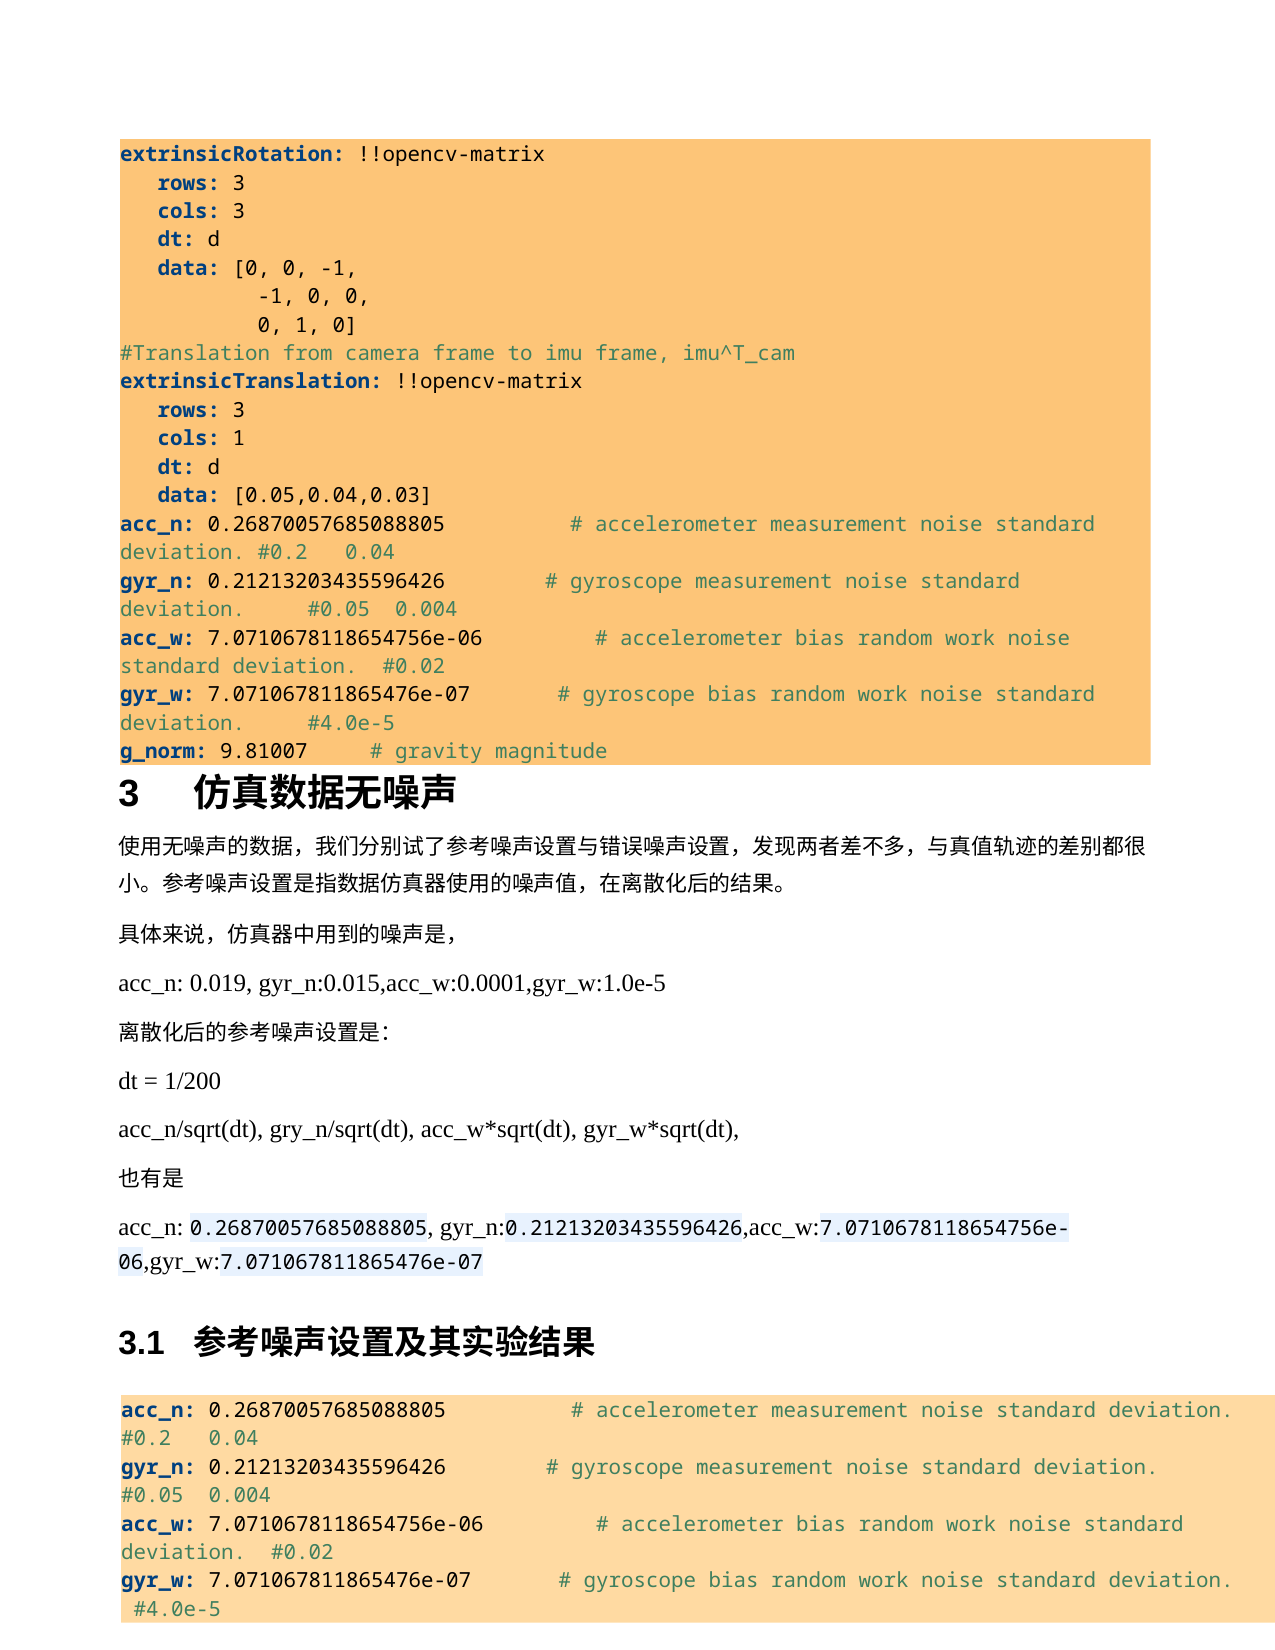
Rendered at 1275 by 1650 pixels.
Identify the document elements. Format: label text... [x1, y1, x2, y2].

text acc_n: 0.26870057685088805, gyr_n:0.21213203435596426,acc_w:7.0710678118654756e-06,gyr_w:7.071067811865476e-07 [118, 1212, 1157, 1276]
text 也有是 [118, 1161, 1157, 1193]
text acc_n/sqrt(dt), gry_n/sqrt(dt), acc_w*sqrt(dt), gyr_w*sqrt(dt), [118, 1114, 1157, 1142]
text dt = 1/200 [118, 1066, 1157, 1095]
text 离散化后的参考噪声设置是： [118, 1015, 1157, 1047]
text acc_n: 0.019, gyr_n:0.015,acc_w:0.0001,gyr_w:1.0e-5 [118, 968, 1157, 996]
text 使用无噪声的数据，我们分别试了参考噪声设置与错误噪声设置，发现两者差不多，与真值轨迹的差别都很小。参考噪声设置是指数据仿真器使用的噪声值，在离散化后的结果。 [118, 829, 1157, 897]
subtitle 参考噪声设置及其实验结果 [118, 1315, 1157, 1364]
subtitle 仿真数据无噪声 [118, 762, 1157, 817]
text 具体来说，仿真器中用到的噪声是， [118, 917, 1157, 948]
